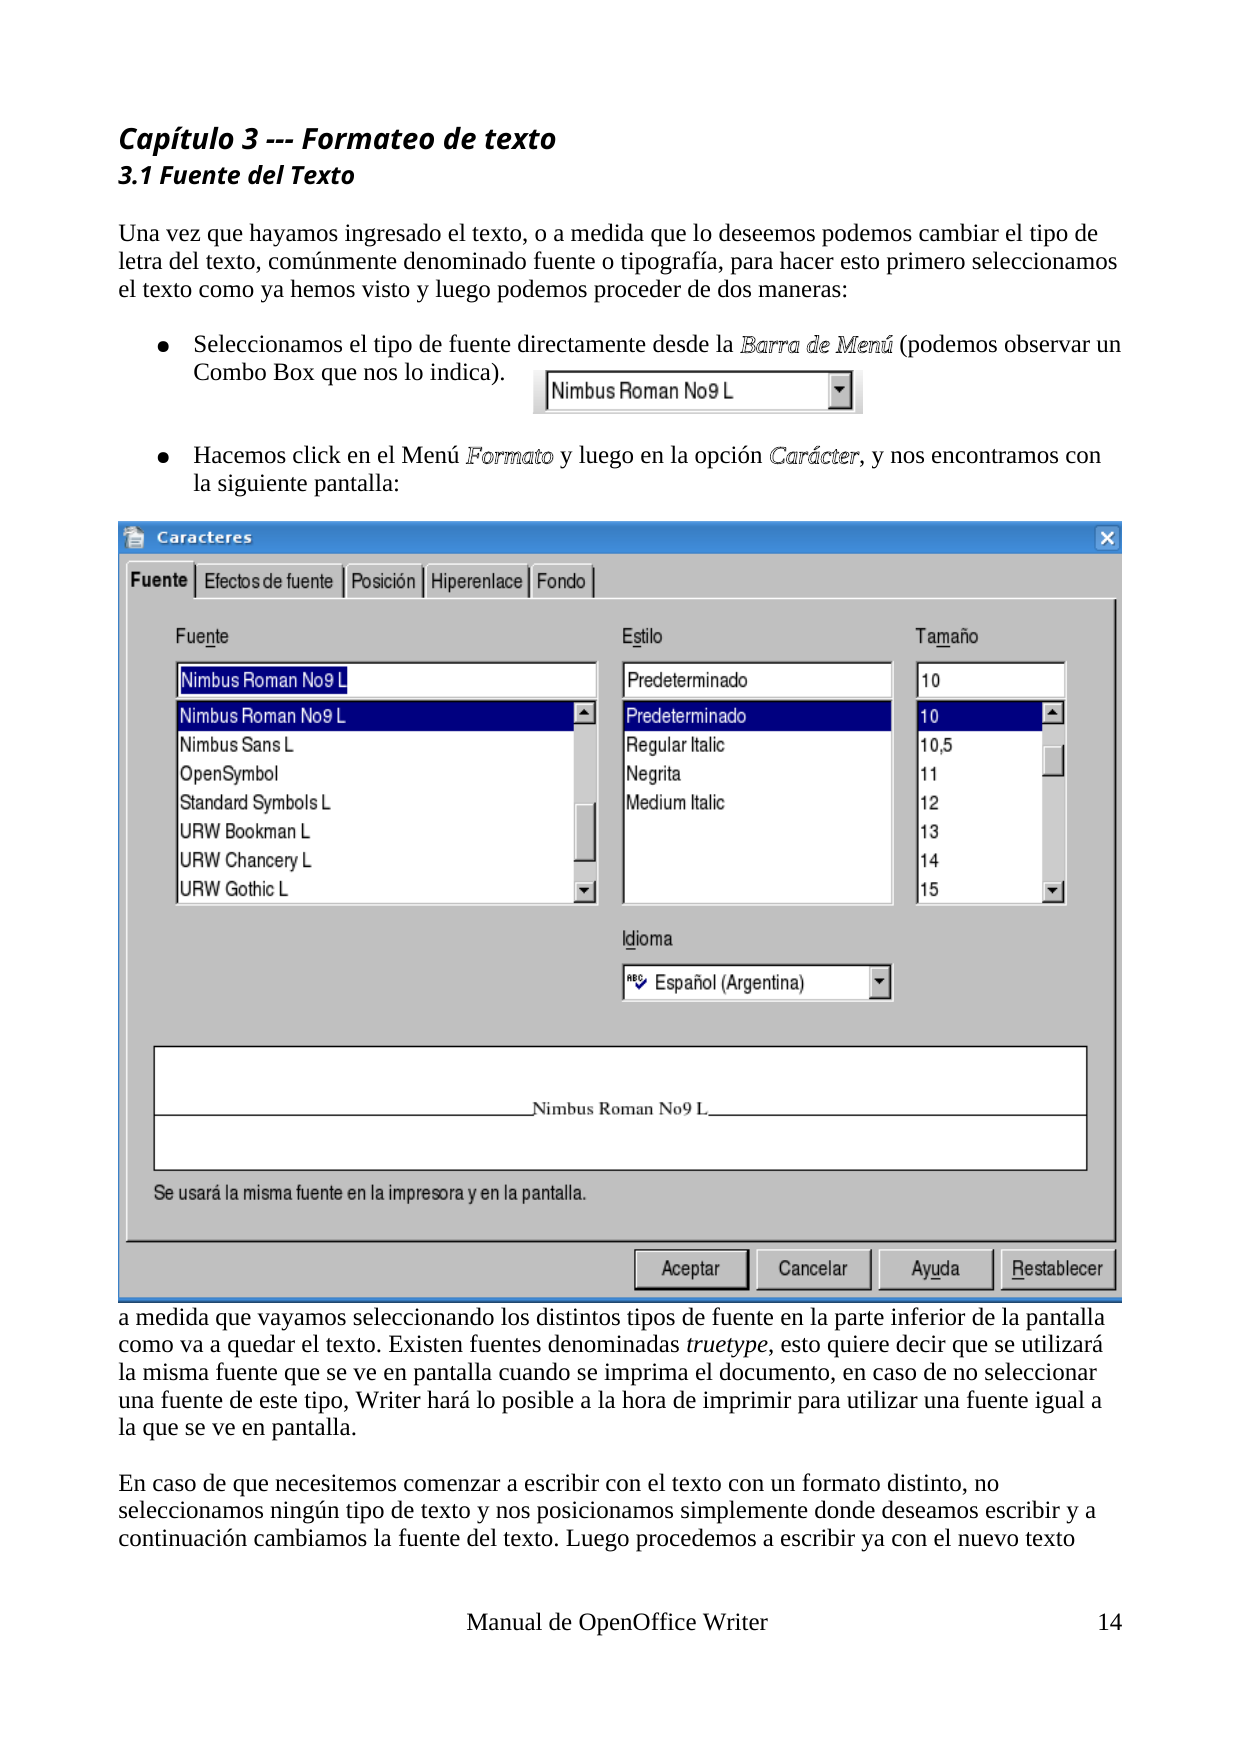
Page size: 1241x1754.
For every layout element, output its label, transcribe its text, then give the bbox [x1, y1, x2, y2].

list Hacemos click en el Menú Formato y luego en la opción Carácter, y nos encontramos con la siguiente pantalla: [156, 441, 1122, 497]
picture [118, 521, 1122, 1303]
text 3.1 Fuente del Texto [118, 158, 1122, 192]
picture [532, 370, 863, 414]
text En caso de que necesitemos comenzar a escribir con el texto con un formato distinto, no seleccionamos ningún tipo de texto y nos posicionamos simplemente donde deseamos escribir y a continuación cambiamos la fuente del texto. Luego procedemos a escribir ya con el nuevo texto [118, 1469, 1122, 1552]
text Una vez que hayamos ingresado el texto, o a medida que lo deseemos podemos cambiar el tipo de letra del texto, comúnmente denominado fuente o tipografía, para hacer esto primero seleccionamos el texto como ya hemos visto y luego podemos proceder de dos maneras: [118, 219, 1122, 303]
text [118, 497, 1122, 521]
text Capítulo 3 --- Formateo de texto [118, 118, 1122, 158]
text a medida que vayamos seleccionando los distintos tipos de fuente en la parte inferior de la pantalla como va a quedar el texto. Existen fuentes denominadas truetype, esto quiere decir que se utilizará la misma fuente que se ve en pantalla cuando se imprima el documento, en caso de no seleccionar una fuente de este tipo, Writer hará lo posible a la hora de imprimir para utilizar una fuente igual a la que se ve en pantalla. [118, 1303, 1122, 1441]
list Seleccionamos el tipo de fuente directamente desde la Barra de Menú (podemos observar un Combo Box que nos lo indica). [156, 330, 1122, 386]
